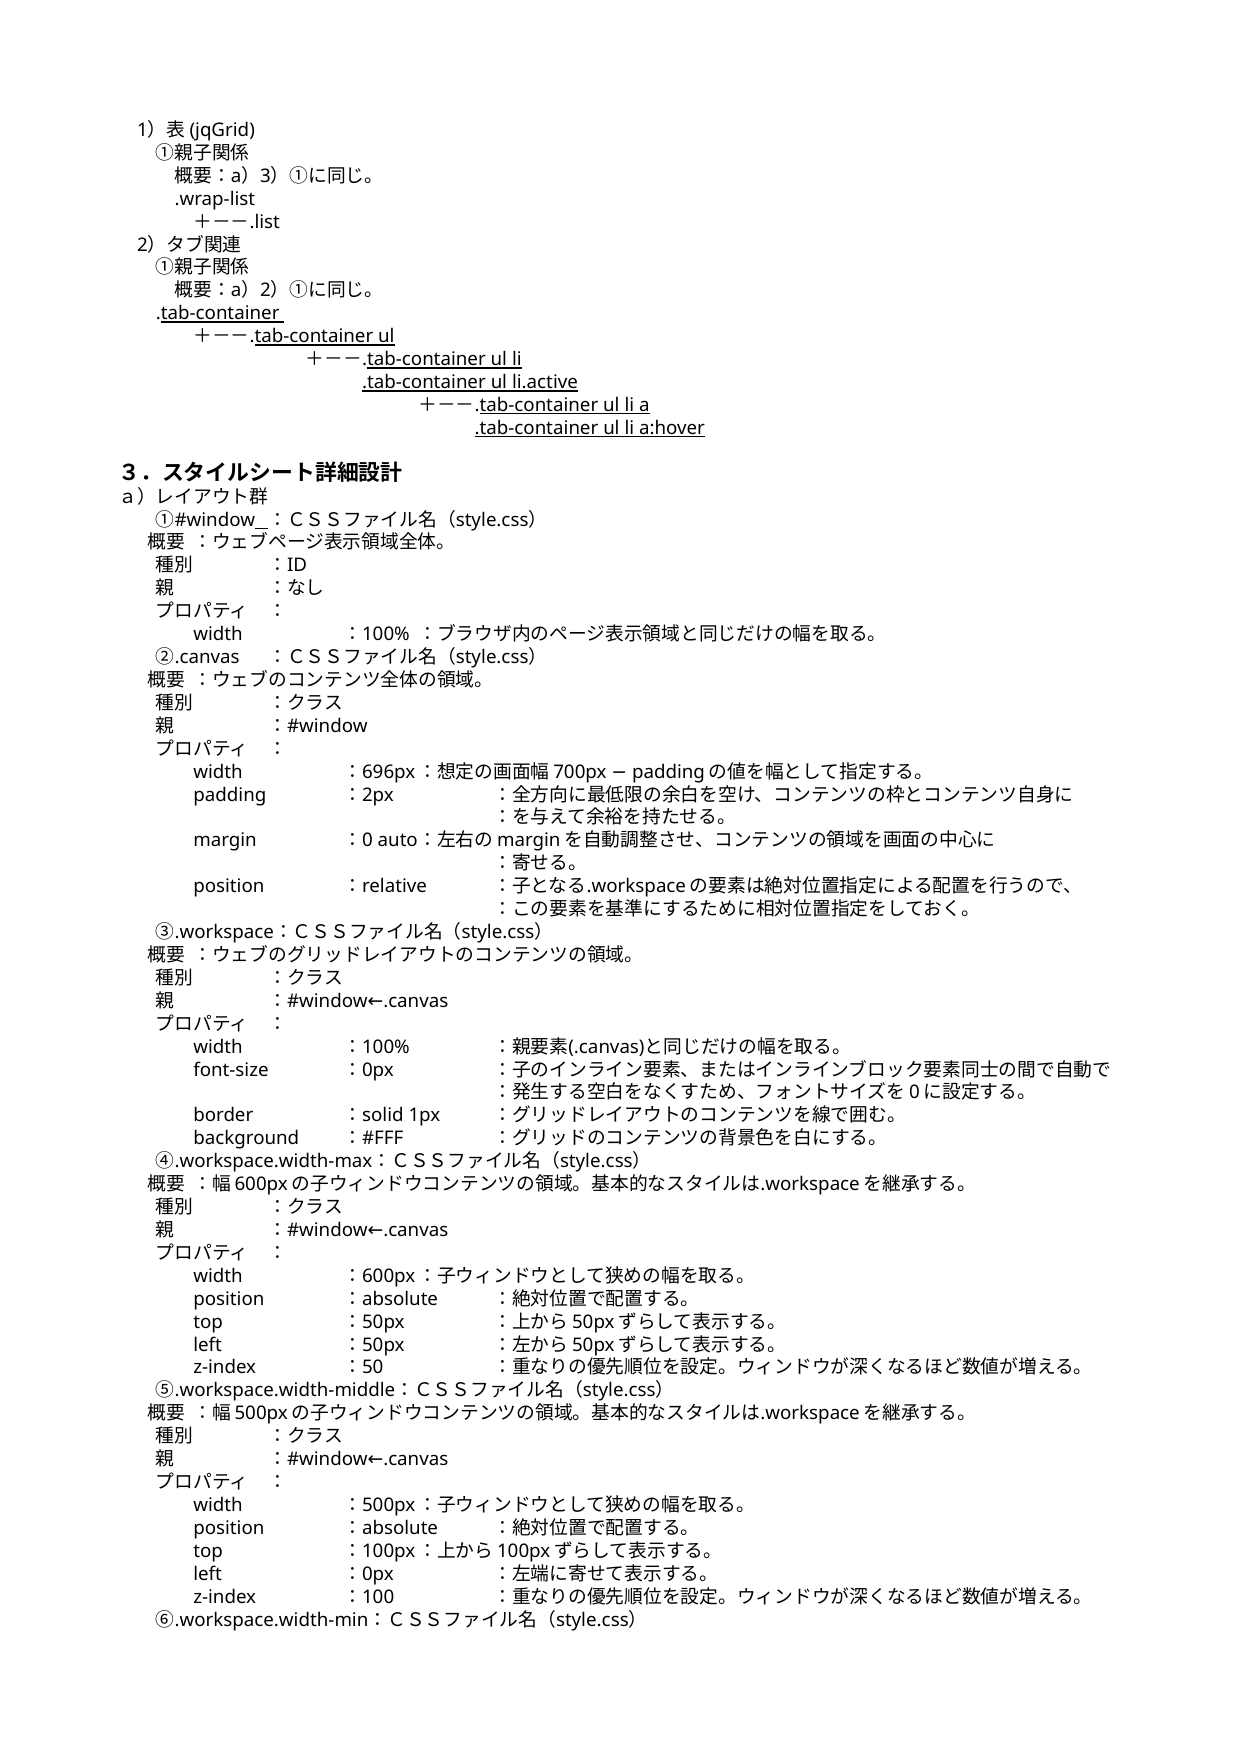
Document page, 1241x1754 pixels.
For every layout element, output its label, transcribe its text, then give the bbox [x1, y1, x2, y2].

text .tab-container [118, 301, 1122, 324]
text 親 ：#window←.canvas [118, 1218, 1122, 1241]
text ④.workspace.width-max：ＣＳＳファイル名（style.css） [118, 1149, 1122, 1172]
text 親 ：#window←.canvas [118, 989, 1122, 1012]
text 2）タブ関連 [118, 233, 1122, 256]
text ⑥.workspace.width-min：ＣＳＳファイル名（style.css） [118, 1608, 1122, 1631]
text 概要：a）2）①に同じ。 [118, 278, 1122, 301]
text ①親子関係 [118, 256, 1122, 278]
text ＋－－.tab-container ul li [118, 347, 1122, 370]
text position ：absolute ：絶対位置で配置する。 [118, 1287, 1122, 1310]
text width ：600px ：子ウィンドウとして狭めの幅を取る。 [118, 1264, 1122, 1287]
text border ：solid 1px ：グリッドレイアウトのコンテンツを線で囲む。 [118, 1103, 1122, 1126]
text ３．スタイルシート詳細設計 [118, 462, 1122, 485]
text ：この要素を基準にするために相対位置指定をしておく。 [118, 897, 1122, 920]
text z-index ：50 ：重なりの優先順位を設定。ウィンドウが深くなるほど数値が増える。 [118, 1356, 1122, 1378]
text 種別 ：クラス [118, 691, 1122, 714]
text ＋－－.tab-container ul [118, 324, 1122, 347]
text 親 ：なし [118, 576, 1122, 599]
text ③.workspace：ＣＳＳファイル名（style.css） [118, 920, 1122, 943]
text 種別 ：クラス [118, 1424, 1122, 1447]
text .tab-container ul li.active [118, 370, 1122, 393]
text z-index ：100 ：重なりの優先順位を設定。ウィンドウが深くなるほど数値が増える。 [118, 1585, 1122, 1608]
text プロパティ ： [118, 737, 1122, 760]
text プロパティ ： [118, 1470, 1122, 1493]
text .tab-container ul li a:hover [118, 416, 1122, 439]
text プロパティ ： [118, 1012, 1122, 1035]
text font-size ：0px ：子のインライン要素、またはインラインブロック要素同士の間で自動で [118, 1058, 1122, 1081]
text width ：696px ：想定の画面幅700px − paddingの値を幅として指定する。 [118, 760, 1122, 783]
text width ：500px ：子ウィンドウとして狭めの幅を取る。 [118, 1493, 1122, 1516]
text 1）表 (jqGrid) [118, 118, 1122, 141]
text 種別 ：クラス [118, 1195, 1122, 1218]
text left ：50px ：左から50pxずらして表示する。 [118, 1333, 1122, 1356]
text 概要 ：ウェブのコンテンツ全体の領域。 [118, 668, 1122, 691]
text position ：absolute ：絶対位置で配置する。 [118, 1516, 1122, 1539]
text width ：100% ：親要素(.canvas)と同じだけの幅を取る。 [118, 1035, 1122, 1058]
text ：発生する空白をなくすため、フォントサイズを0に設定する。 [118, 1081, 1122, 1103]
text 親 ：#window [118, 714, 1122, 737]
text 概要 ：ウェブページ表示領域全体。 [118, 531, 1122, 553]
text ＋－－.tab-container ul li a [118, 393, 1122, 416]
text プロパティ ： [118, 1241, 1122, 1264]
text ①親子関係 [118, 141, 1122, 164]
text position ：relative ：子となる.workspaceの要素は絶対位置指定による配置を行うので、 [118, 874, 1122, 897]
text margin ：0 auto ：左右のmarginを自動調整させ、コンテンツの領域を画面の中心に [118, 828, 1122, 851]
text ①#window ：ＣＳＳファイル名（style.css） [118, 508, 1122, 531]
text 概要：a）3）①に同じ。 [118, 164, 1122, 187]
text プロパティ ： [118, 599, 1122, 622]
text ：を与えて余裕を持たせる。 [118, 806, 1122, 828]
text ＋－－.list [118, 210, 1122, 233]
text top ：50px ：上から50pxずらして表示する。 [118, 1310, 1122, 1333]
text top ：100px ：上から100pxずらして表示する。 [118, 1539, 1122, 1562]
text ②.canvas ：ＣＳＳファイル名（style.css） [118, 645, 1122, 668]
text 種別 ：ID [118, 553, 1122, 576]
text 概要 ：幅500pxの子ウィンドウコンテンツの領域。基本的なスタイルは.workspaceを継承する。 [118, 1401, 1122, 1424]
text background ：#FFF ：グリッドのコンテンツの背景色を白にする。 [118, 1126, 1122, 1149]
text 親 ：#window←.canvas [118, 1447, 1122, 1470]
text width ：100% ：ブラウザ内のページ表示領域と同じだけの幅を取る。 [118, 622, 1122, 645]
text padding ：2px ：全方向に最低限の余白を空け、コンテンツの枠とコンテンツ自身に [118, 783, 1122, 806]
text 概要 ：幅600pxの子ウィンドウコンテンツの領域。基本的なスタイルは.workspaceを継承する。 [118, 1172, 1122, 1195]
text .wrap-list [118, 187, 1122, 210]
text ａ）レイアウト群 [118, 485, 1122, 508]
text left ：0px ：左端に寄せて表示する。 [118, 1562, 1122, 1585]
text 概要 ：ウェブのグリッドレイアウトのコンテンツの領域。 [118, 943, 1122, 966]
text ⑤.workspace.width-middle：ＣＳＳファイル名（style.css） [118, 1378, 1122, 1401]
text 種別 ：クラス [118, 966, 1122, 989]
text ：寄せる。 [118, 851, 1122, 874]
